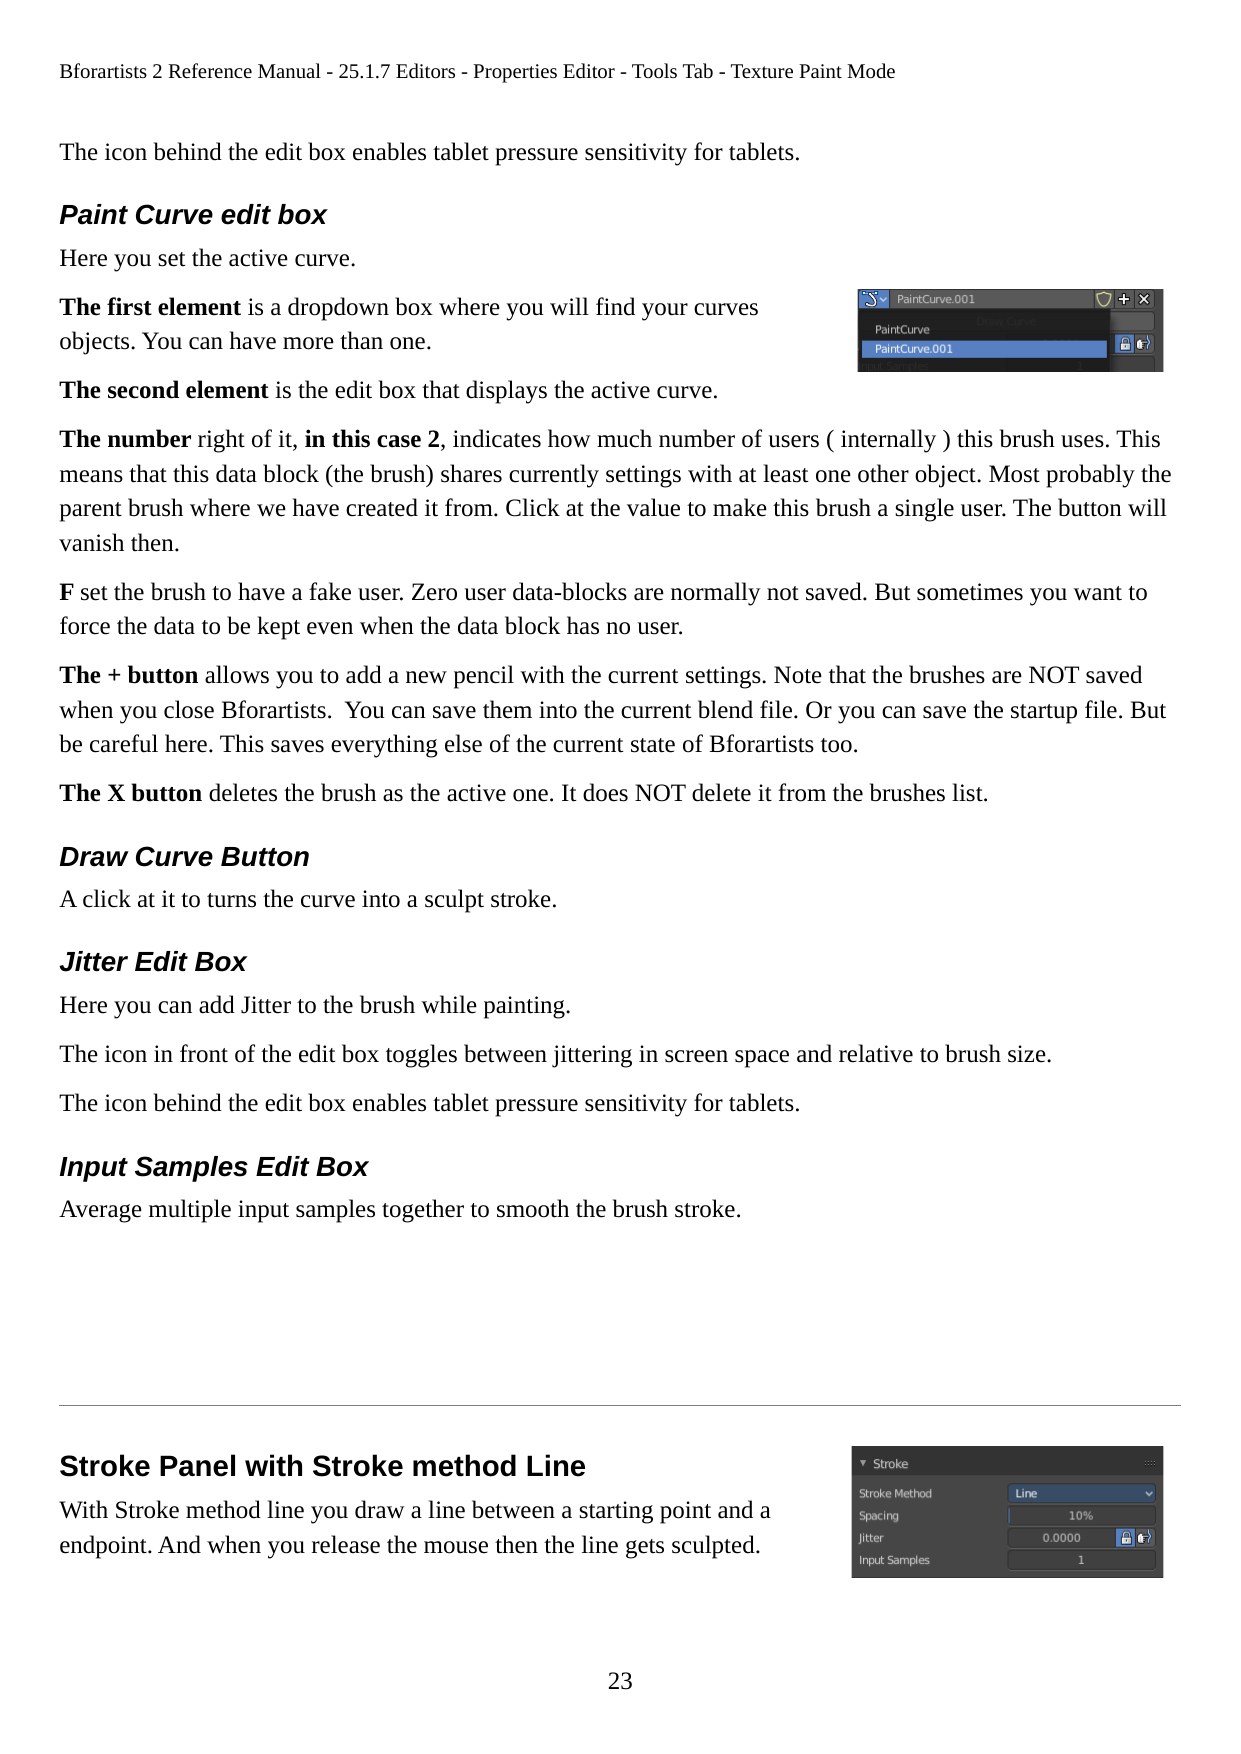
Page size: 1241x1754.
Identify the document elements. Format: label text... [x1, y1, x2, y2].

text The icon in front of the edit box toggles between jittering in screen space and relative to brush size. [59, 1039, 1181, 1068]
subtitle Stroke Panel with Stroke method Line [59, 1449, 851, 1483]
text The X button deletes the brush as the active one. It does NOT delete it from the brushes list. [59, 778, 1181, 807]
text The second element is the edit box that displays the active curve. [59, 375, 1181, 404]
text Average multiple input samples together to smooth the brush stroke. [59, 1194, 1181, 1223]
subtitle Draw Curve Button [59, 840, 1181, 872]
text Here you set the active curve. [59, 243, 1181, 271]
subtitle Jitter Edit Box [59, 946, 1181, 978]
subtitle Paint Curve edit box [59, 198, 1181, 230]
picture [857, 289, 1164, 372]
text F set the brush to have a fake user. Zero user data-blocks are normally not saved. But sometimes you want to force the data to be kept even when the data block has no user. [59, 577, 1181, 640]
subtitle Input Samples Edit Box [59, 1150, 1181, 1182]
text The + button allows you to add a new pencil with the current settings. Note that the brushes are NOT saved when you close Bforartists. You can save them into the current blend file. Or you can save the startup file. But be careful here. This saves everything else of the current state of Bforartists too. [59, 660, 1181, 758]
text The icon behind the edit box enables tablet pressure sensitivity for tablets. [59, 137, 1181, 165]
text The first element is a dropdown box where you will find your curves objects. You can have more than one. [59, 292, 857, 355]
picture [851, 1446, 1164, 1578]
text The icon behind the edit box enables tablet pressure sensitivity for tablets. [59, 1088, 1181, 1117]
text The number right of it, in this case 2, indicates how much number of users ( internally ) this brush uses. This means that this data block (the brush) shares currently settings with at least one other object. Most probably the parent brush where we have created it from. Click at the value to make this brush a single user. The button will vanish then. [59, 424, 1181, 556]
text A click at it to turns the curve into a sculpt stroke. [59, 884, 1181, 913]
text Here you can add Jitter to the brush while painting. [59, 990, 1181, 1019]
text With Stroke method line you draw a line between a starting point and a endpoint. And when you release the mouse then the line gets sculpted. [59, 1496, 851, 1559]
